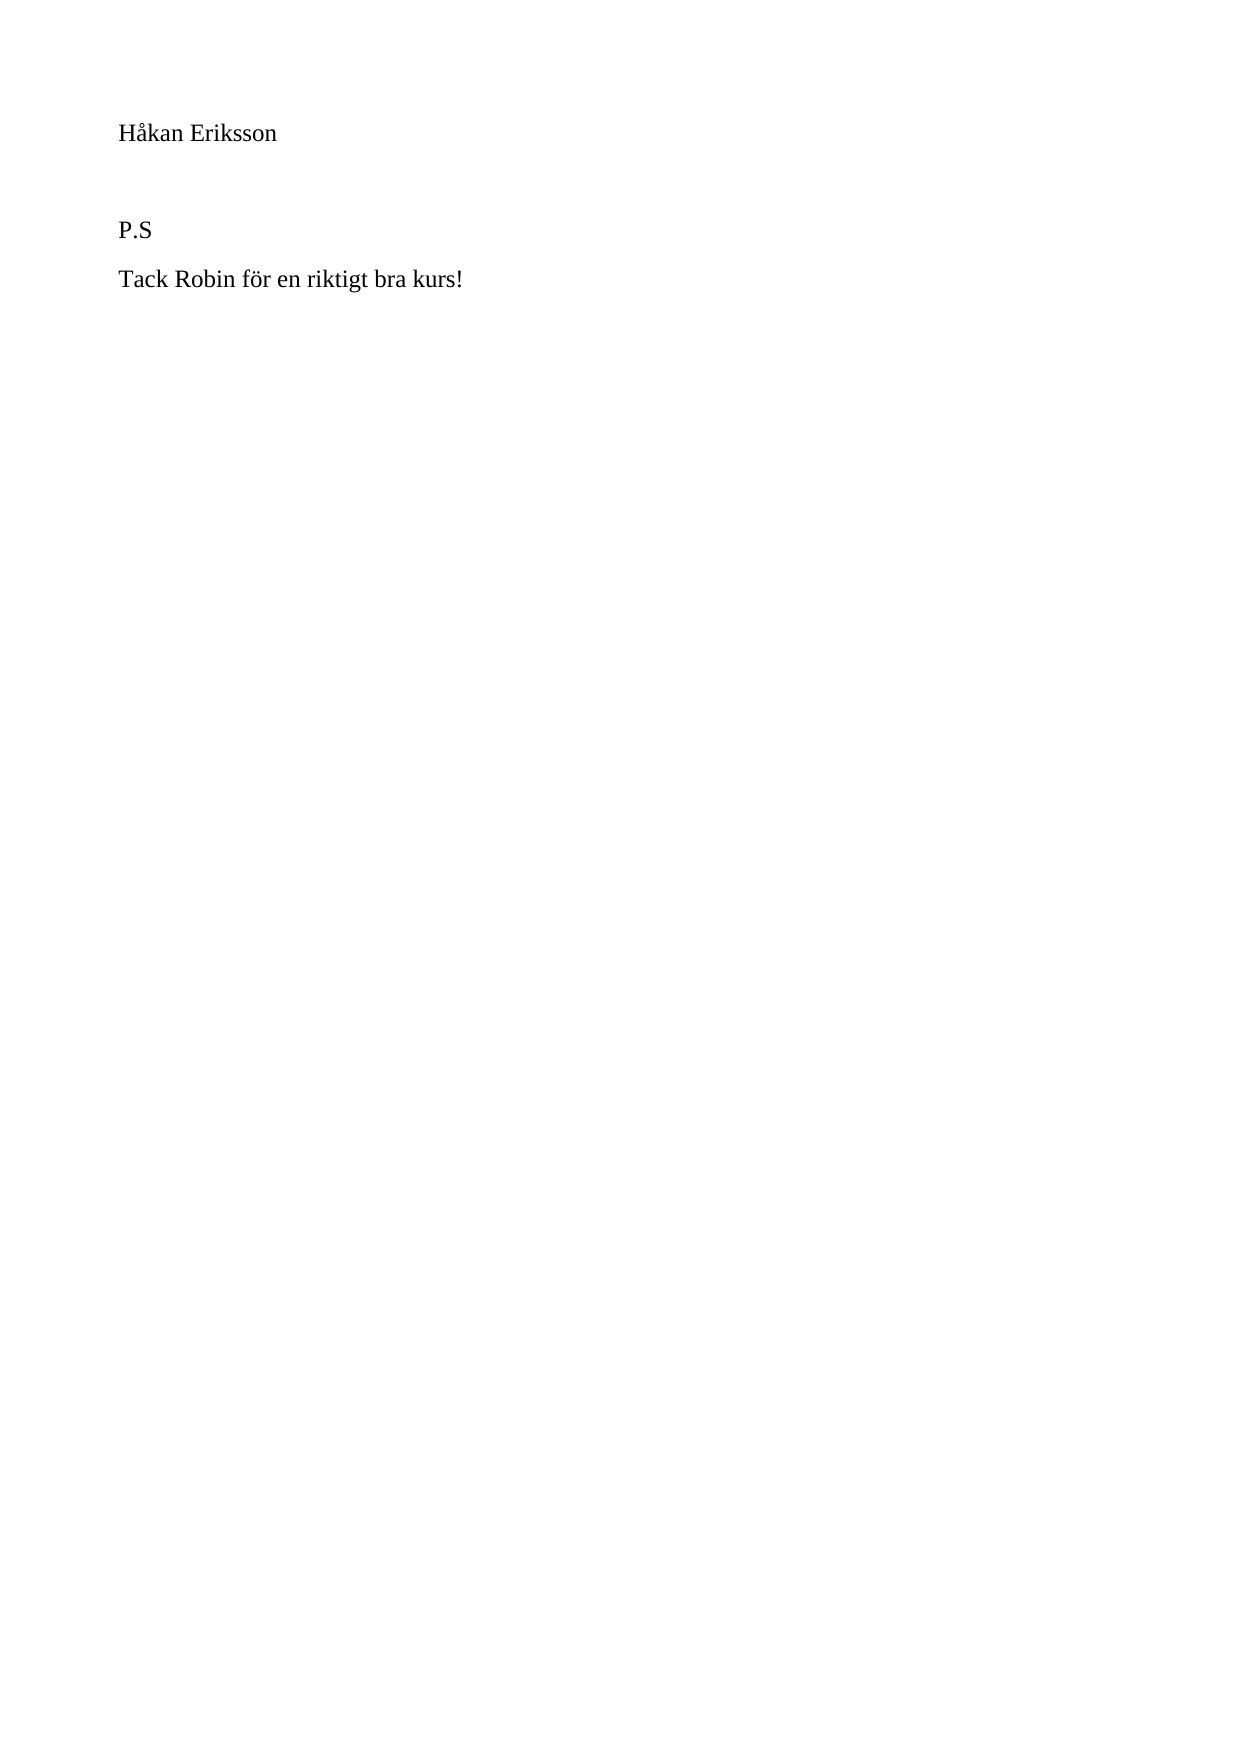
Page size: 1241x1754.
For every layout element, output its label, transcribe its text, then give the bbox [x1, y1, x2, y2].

text P.S [118, 215, 1122, 244]
text Håkan Eriksson [118, 118, 1122, 147]
text Tack Robin för en riktigt bra kurs! [118, 264, 1122, 293]
